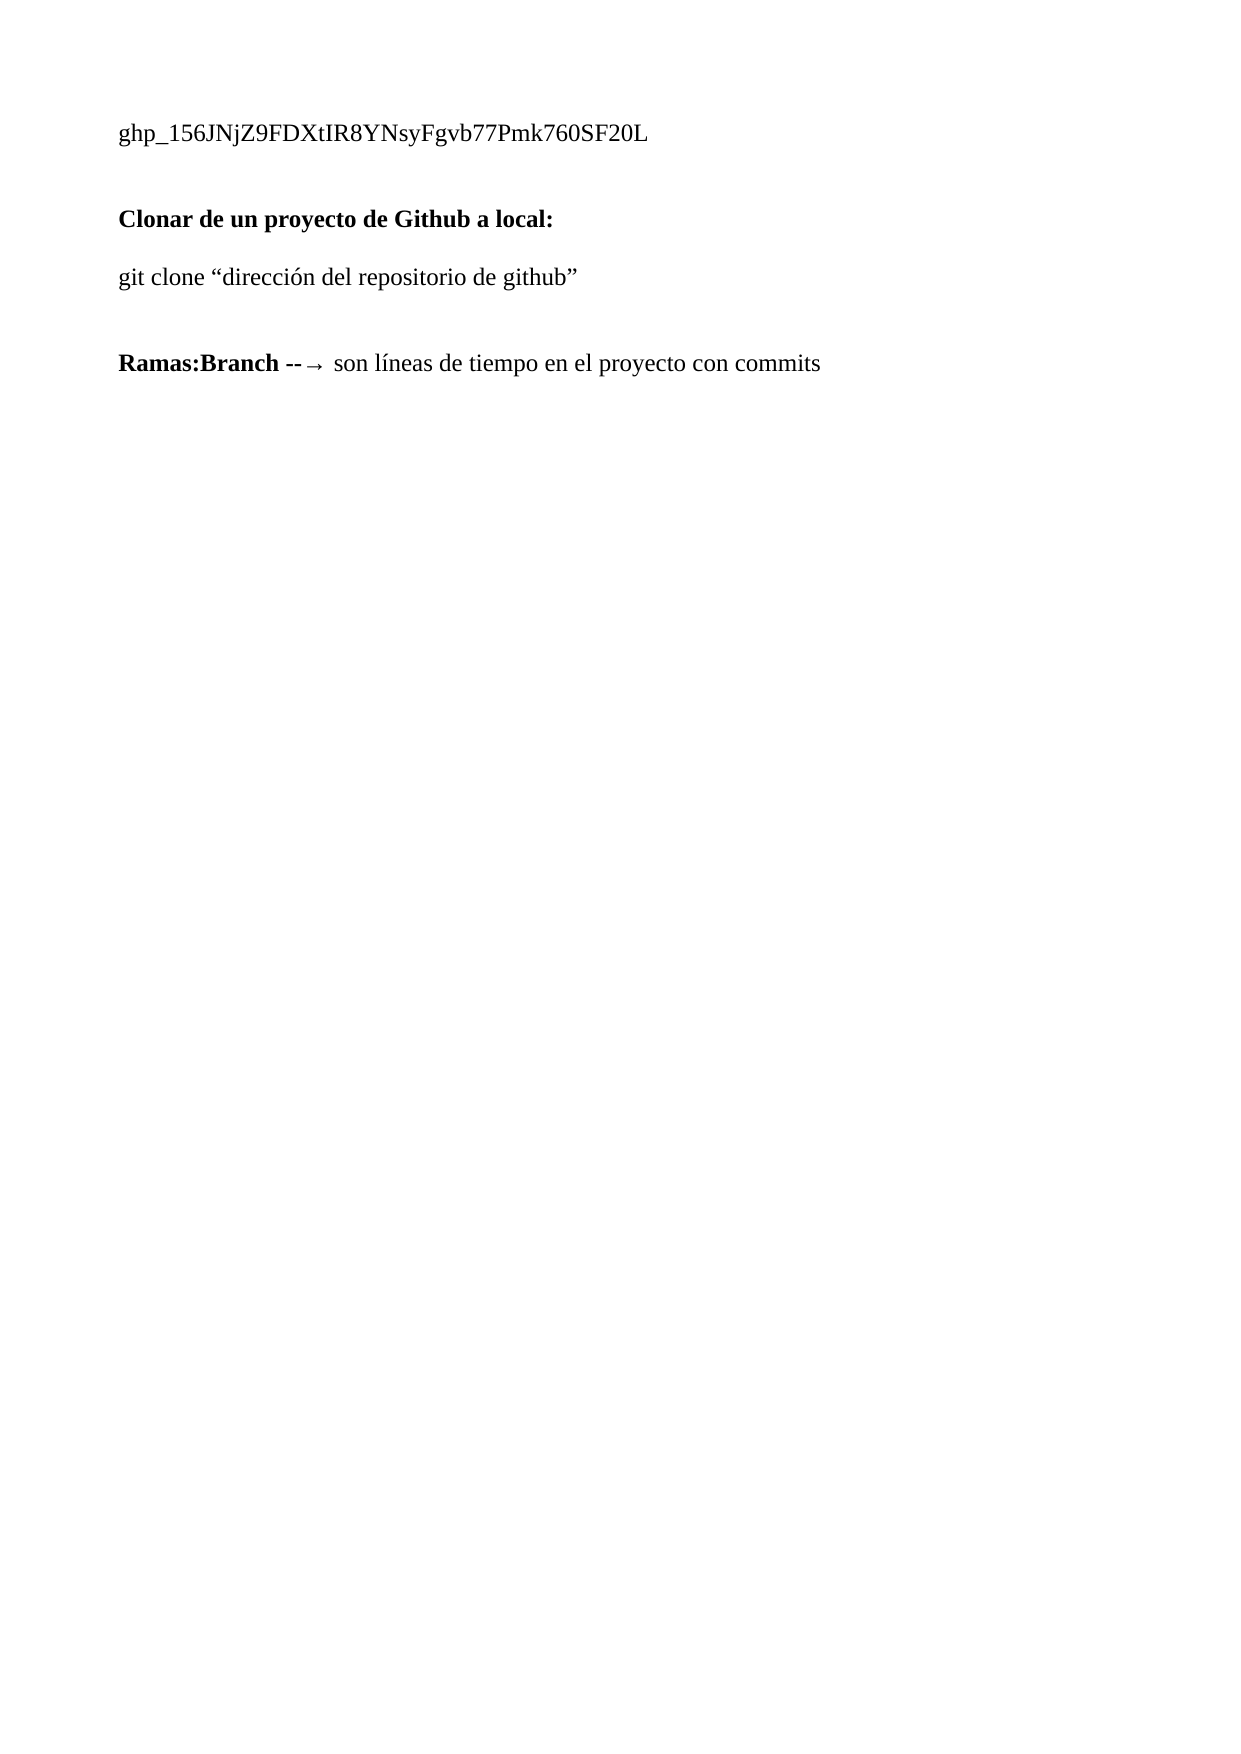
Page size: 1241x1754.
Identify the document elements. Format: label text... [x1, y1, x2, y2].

text Clonar de un proyecto de Github a local: [118, 204, 1122, 233]
text 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 [118, 118, 1122, 147]
text git clone “dirección del repositorio de github” [118, 262, 1122, 291]
text Ramas:Branch --→ son líneas de tiempo en el proyecto con commits [118, 348, 1122, 377]
